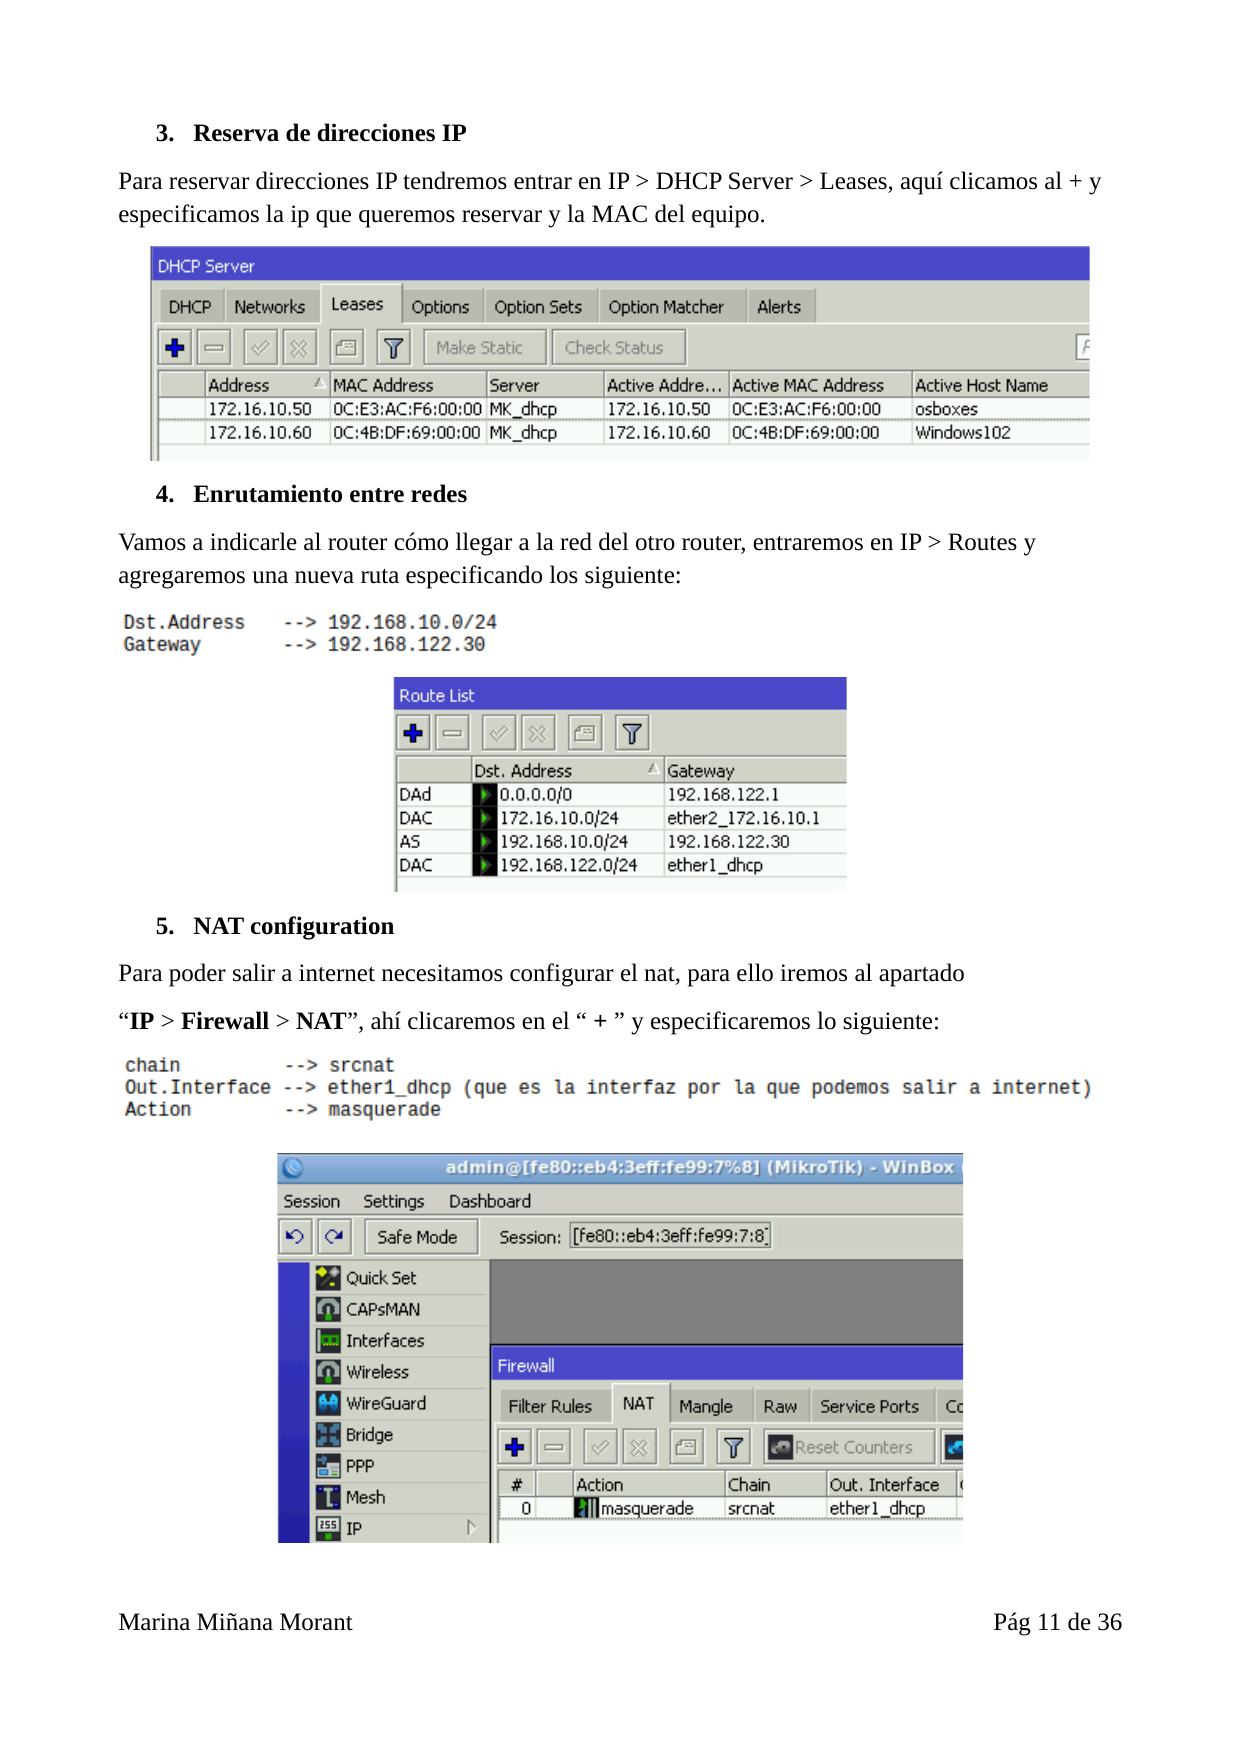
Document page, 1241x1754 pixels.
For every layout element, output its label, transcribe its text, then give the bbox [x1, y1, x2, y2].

text Para reservar direcciones IP tendremos entrar en IP > DHCP Server > Leases, aquí clicamos al + y especificamos la ip que queremos reservar y la MAC del equipo. [118, 166, 1122, 227]
list Reserva de direcciones IP [156, 118, 1122, 147]
list NAT configuration [156, 911, 1122, 939]
picture [393, 677, 847, 892]
text “IP > Firewall > NAT”, ahí clicaremos en el “ + ” y especificaremos lo siguiente: [118, 1006, 1122, 1035]
picture [277, 1153, 964, 1543]
picture [118, 1053, 1098, 1135]
picture [150, 246, 1090, 461]
list Enrutamiento entre redes [156, 479, 1122, 508]
text Para poder salir a internet necesitamos configurar el nat, para ello iremos al apartado [118, 958, 1122, 987]
text Vamos a indicarle al router cómo llegar a la red del otro router, entraremos en IP > Routes y agregaremos una nueva ruta especificando los siguiente: [118, 527, 1122, 589]
picture [118, 607, 508, 659]
